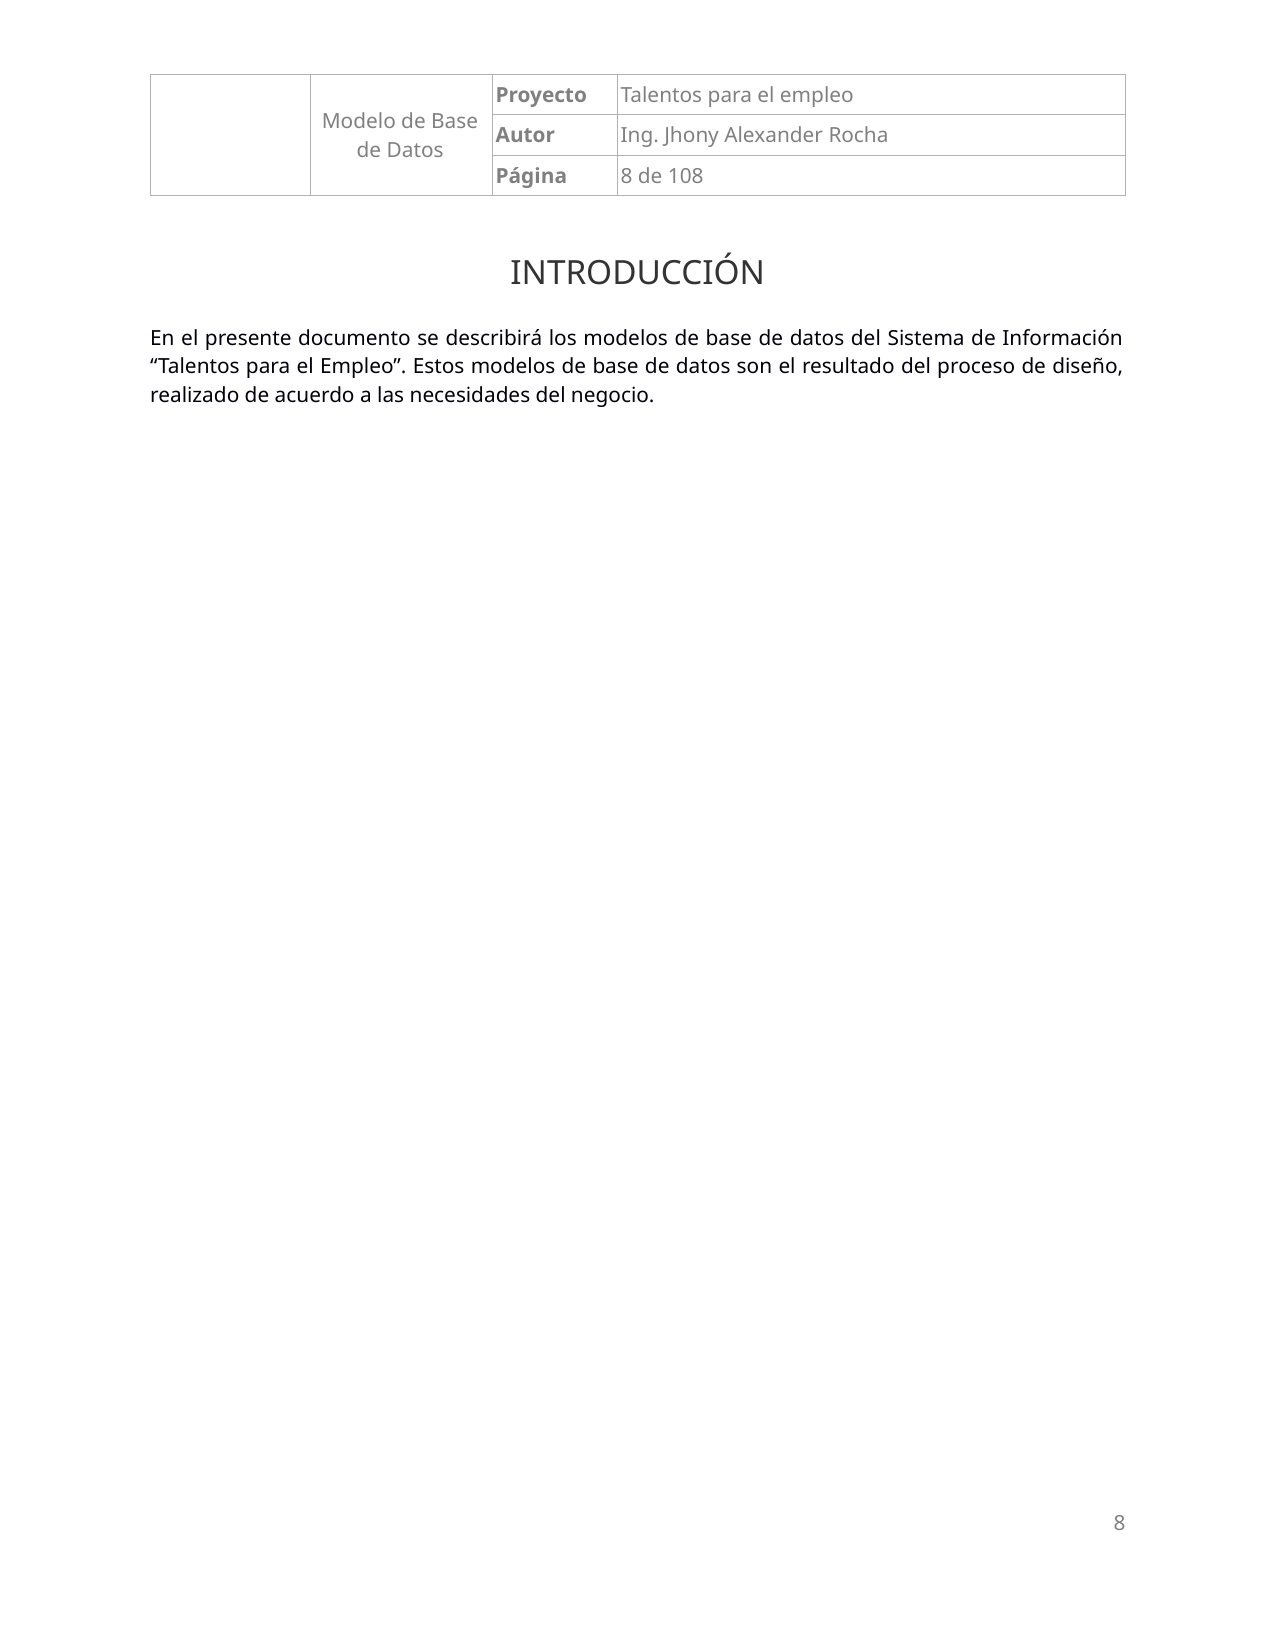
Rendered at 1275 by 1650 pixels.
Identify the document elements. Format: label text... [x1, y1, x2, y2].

text En el presente documento se describirá los modelos de base de datos del Sistema de Información “Talentos para el Empleo”. Estos modelos de base de datos son el resultado del proceso de diseño, realizado de acuerdo a las necesidades del negocio. [150, 323, 1125, 408]
subtitle Introducción [150, 249, 1125, 294]
